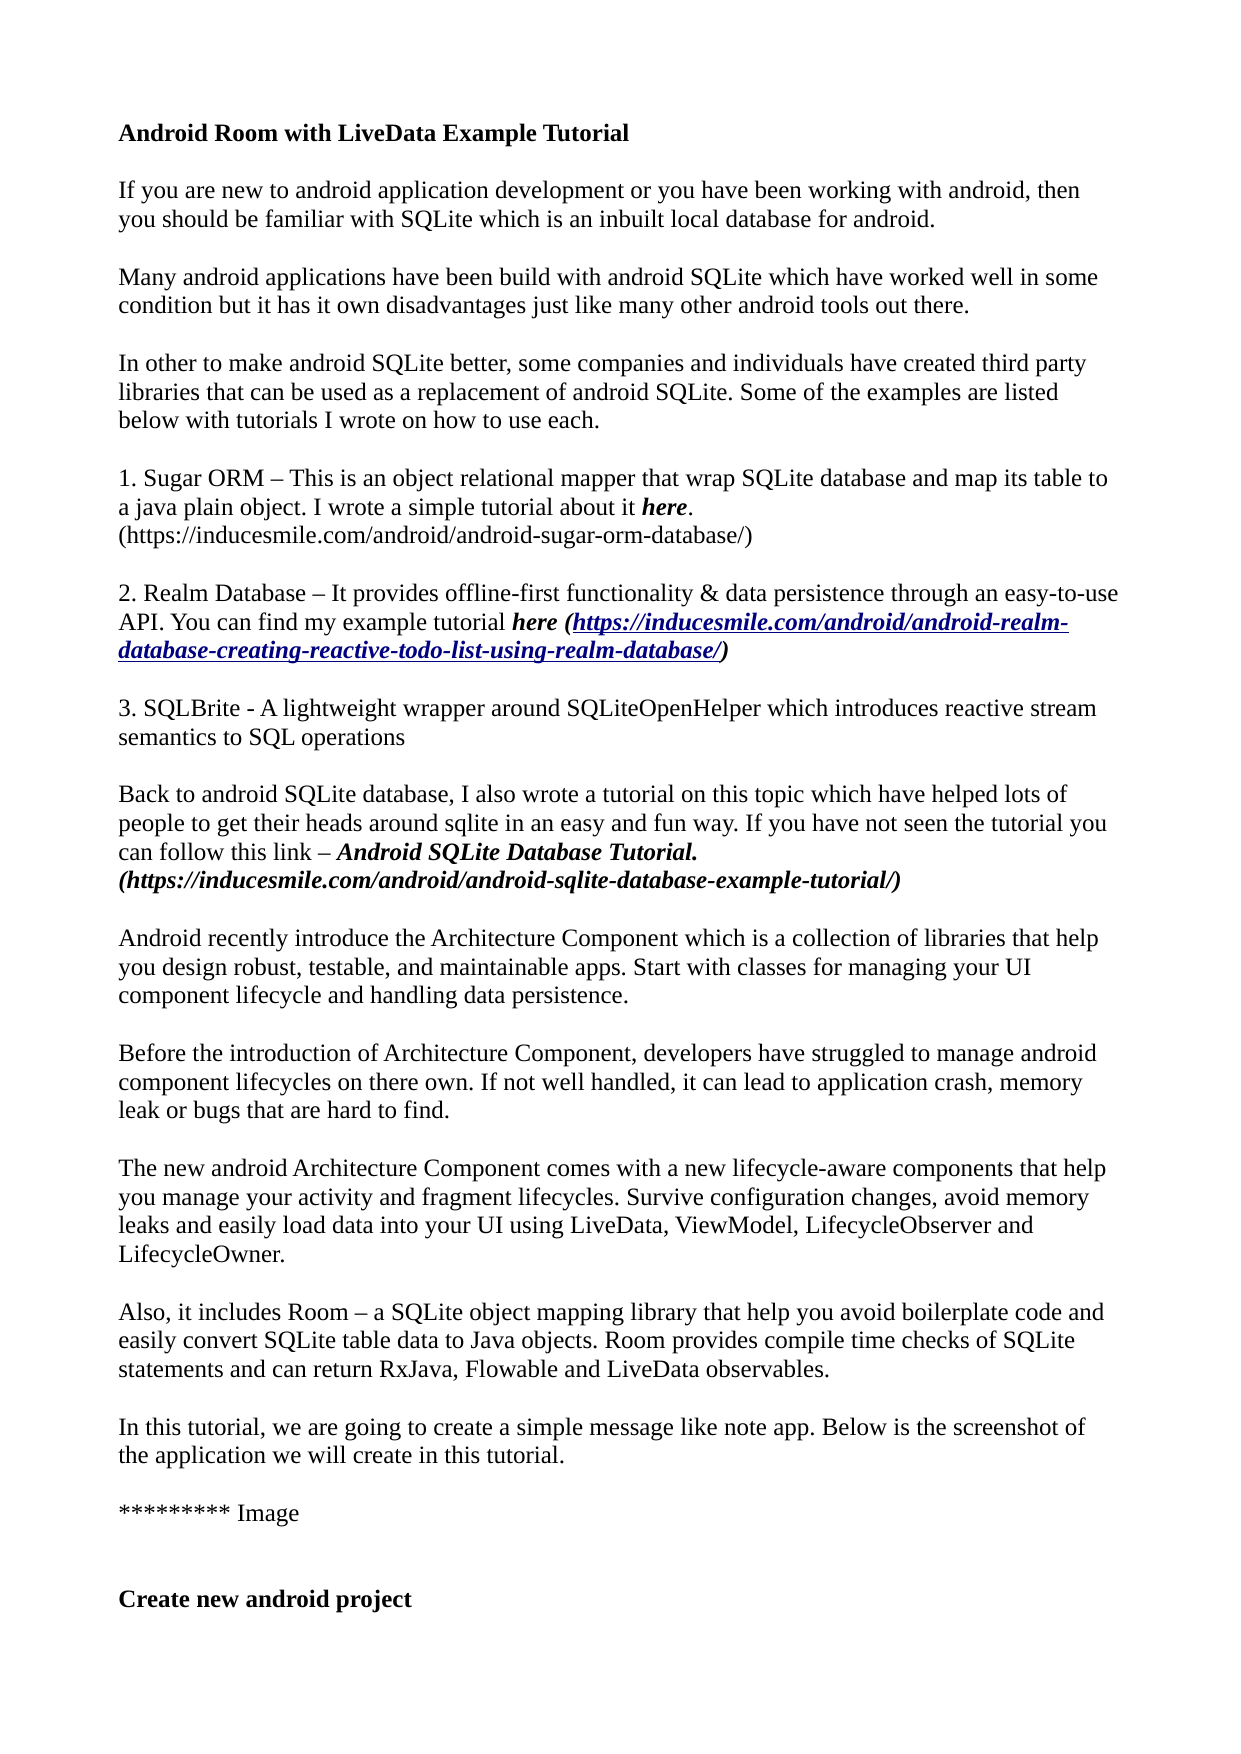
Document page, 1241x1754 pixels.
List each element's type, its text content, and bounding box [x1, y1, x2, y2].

text 1. Sugar ORM – This is an object relational mapper that wrap SQLite database and map its table to a java plain object. I wrote a simple tutorial about it here. (https://inducesmile.com/android/android-sugar-orm-database/) [118, 463, 1122, 549]
text 3. SQLBrite - A lightweight wrapper around SQLiteOpenHelper which introduces reactive stream semantics to SQL operations [118, 693, 1122, 751]
text In this tutorial, we are going to create a simple message like note app. Below is the screenshot of the application we will create in this tutorial. [118, 1412, 1122, 1469]
text Also, it includes Room – a SQLite object mapping library that help you avoid boilerplate code and easily convert SQLite table data to Java objects. Room provides compile time checks of SQLite statements and can return RxJava, Flowable and LiveData observables. [118, 1297, 1122, 1383]
text 2. Realm Database – It provides offline-first functionality & data persistence through an easy-to-use API. You can find my example tutorial here (https://inducesmile.com/android/android-realm-database-creating-reactive-todo-list-using-realm-database/) [118, 578, 1122, 664]
text In other to make android SQLite better, some companies and individuals have created third party libraries that can be used as a replacement of android SQLite. Some of the examples are listed below with tutorials I wrote on how to use each. [118, 348, 1122, 434]
text Android recently introduce the Architecture Component which is a collection of libraries that help you design robust, testable, and maintainable apps. Start with classes for managing your UI component lifecycle and handling data persistence. [118, 923, 1122, 1009]
text Android Room with LiveData Example Tutorial [118, 118, 1122, 147]
text Many android applications have been build with android SQLite which have worked well in some condition but it has it own disadvantages just like many other android tools out there. [118, 262, 1122, 319]
text The new android Architecture Component comes with a new lifecycle-aware components that help you manage your activity and fragment lifecycles. Survive configuration changes, avoid memory leaks and easily load data into your UI using LiveData, ViewModel, LifecycleObserver and LifecycleOwner. [118, 1153, 1122, 1268]
text If you are new to android application development or you have been working with android, then you should be familiar with SQLite which is an inbuilt local database for android. [118, 176, 1122, 233]
text Create new android project [118, 1584, 1122, 1613]
text Before the introduction of Architecture Component, developers have struggled to manage android component lifecycles on there own. If not well handled, it can lead to application crash, memory leak or bugs that are hard to find. [118, 1038, 1122, 1124]
text Back to android SQLite database, I also wrote a tutorial on this topic which have helped lots of people to get their heads around sqlite in an easy and fun way. If you have not seen the tutorial you can follow this link – Android SQLite Database Tutorial. (https://inducesmile.com/android/android-sqlite-database-example-tutorial/) [118, 779, 1122, 894]
text ********* Image [118, 1498, 1122, 1527]
